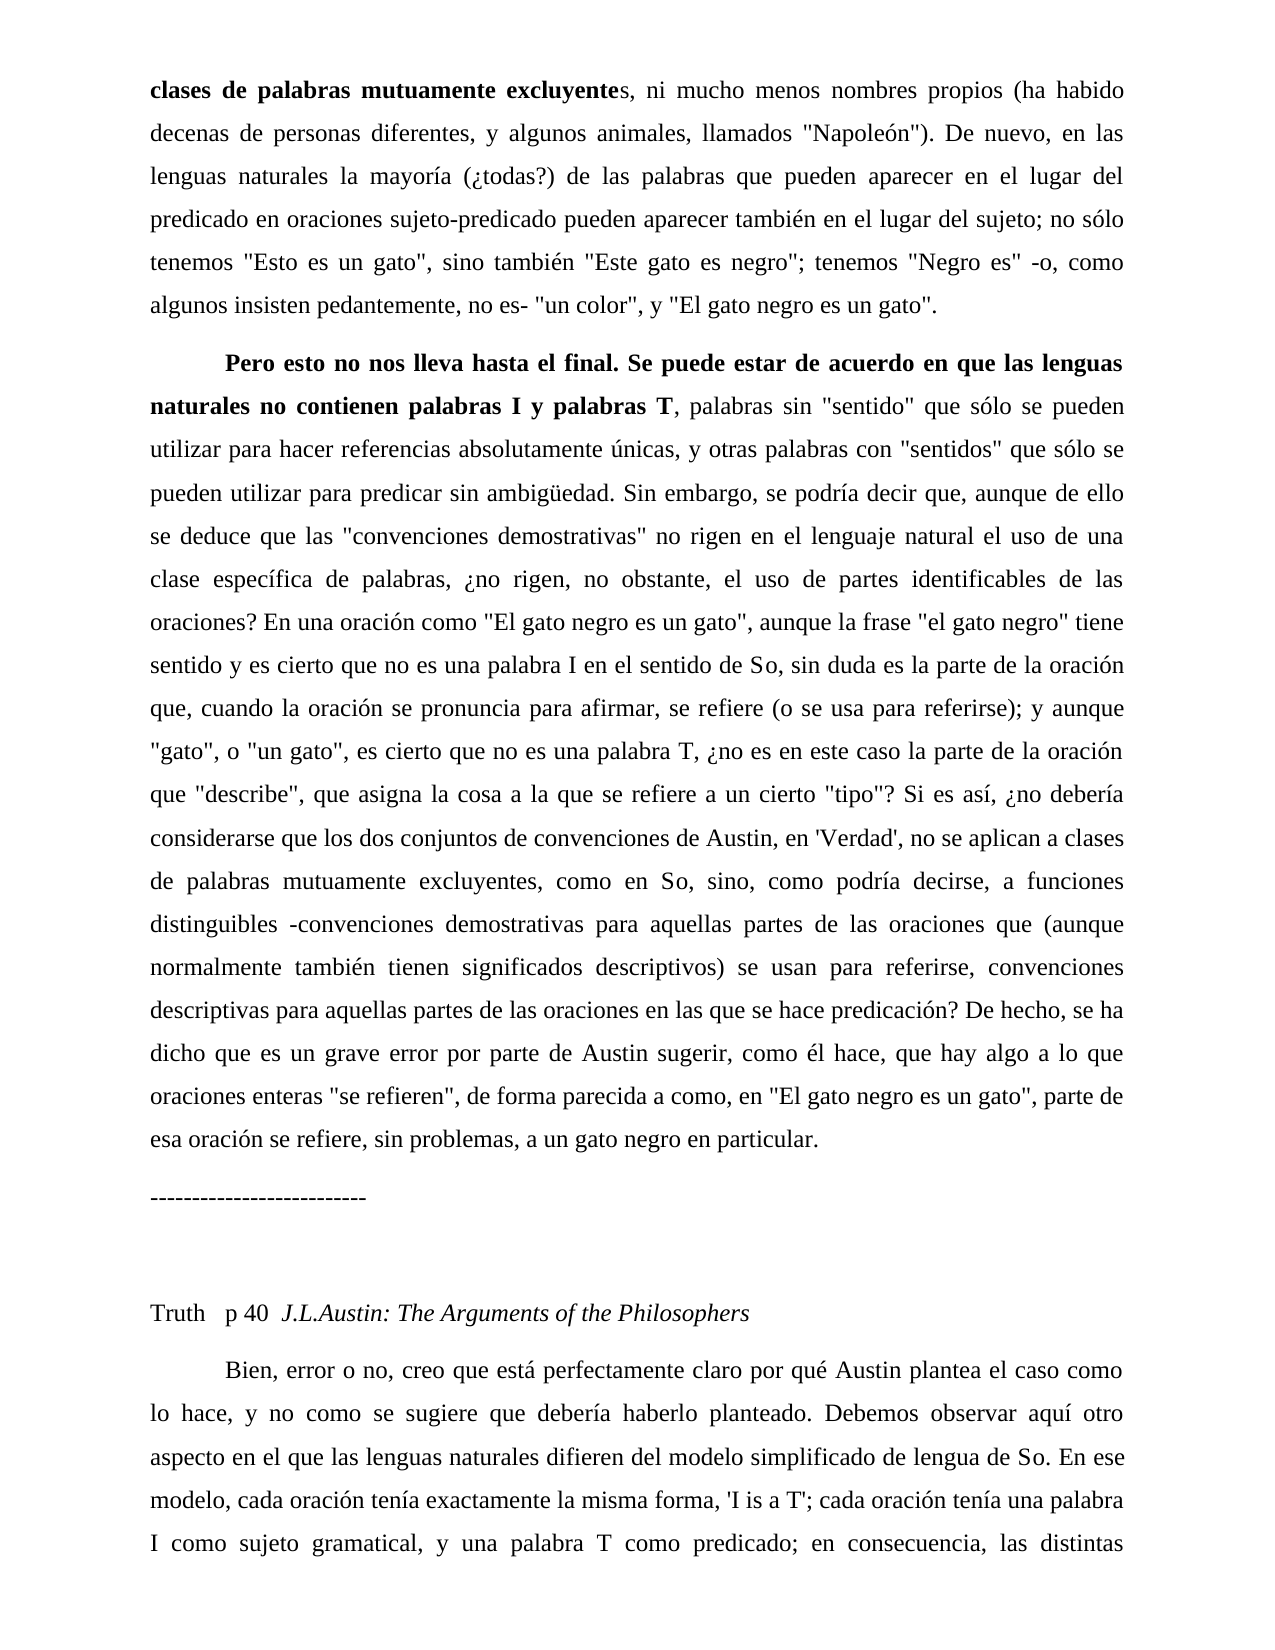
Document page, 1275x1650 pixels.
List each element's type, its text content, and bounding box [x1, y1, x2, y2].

text Truth p 40 J.L.Austin: The Arguments of the Philosophers [150, 1298, 1125, 1326]
text clases de palabras mutuamente excluyentes, ni mucho menos nombres propios (ha habido decenas de personas diferentes, y algunos animales, llamados "Napoleón"). De nuevo, en las lenguas naturales la mayoría (¿todas?) de las palabras que pueden aparecer en el lugar del predicado en oraciones sujeto-predicado pueden aparecer también en el lugar del sujeto; no sólo tenemos "Esto es un gato", sino también "Este gato es negro"; tenemos "Negro es" -o, como algunos insisten pedantemente, no es- "un color", y "El gato negro es un gato". [150, 75, 1125, 319]
text Bien, error o no, creo que está perfectamente claro por qué Austin plantea el caso como lo hace, y no como se sugiere que debería haberlo planteado. Debemos observar aquí otro aspecto en el que las lenguas naturales difieren del modelo simplificado de lengua de So. En ese modelo, cada oración tenía exactamente la misma forma, 'I is a T'; cada oración tenía una palabra I como sujeto gramatical, y una palabra T como predicado; en consecuencia, las distintas [150, 1355, 1125, 1557]
text Pero esto no nos lleva hasta el final. Se puede estar de acuerdo en que las lenguas naturales no contienen palabras I y palabras T, palabras sin "sentido" que sólo se pueden utilizar para hacer referencias absolutamente únicas, y otras palabras con "sentidos" que sólo se pueden utilizar para predicar sin ambigüedad. Sin embargo, se podría decir que, aunque de ello se deduce que las "convenciones demostrativas" no rigen en el lenguaje natural el uso de una clase específica de palabras, ¿no rigen, no obstante, el uso de partes identificables de las oraciones? En una oración como "El gato negro es un gato", aunque la frase "el gato negro" tiene sentido y es cierto que no es una palabra I en el sentido de So, sin duda es la parte de la oración que, cuando la oración se pronuncia para afirmar, se refiere (o se usa para referirse); y aunque "gato", o "un gato", es cierto que no es una palabra T, ¿no es en este caso la parte de la oración que "describe", que asigna la cosa a la que se refiere a un cierto "tipo"? Si es así, ¿no debería considerarse que los dos conjuntos de convenciones de Austin, en 'Verdad', no se aplican a clases de palabras mutuamente excluyentes, como en So, sino, como podría decirse, a funciones distinguibles -convenciones demostrativas para aquellas partes de las oraciones que (aunque normalmente también tienen significados descriptivos) se usan para referirse, convenciones descriptivas para aquellas partes de las oraciones en las que se hace predicación? De hecho, se ha dicho que es un grave error por parte de Austin sugerir, como él hace, que hay algo a lo que oraciones enteras "se refieren", de forma parecida a como, en "El gato negro es un gato", parte de esa oración se refiere, sin problemas, a un gato negro en particular. [150, 348, 1125, 1153]
text -------------------------- [150, 1182, 1125, 1211]
